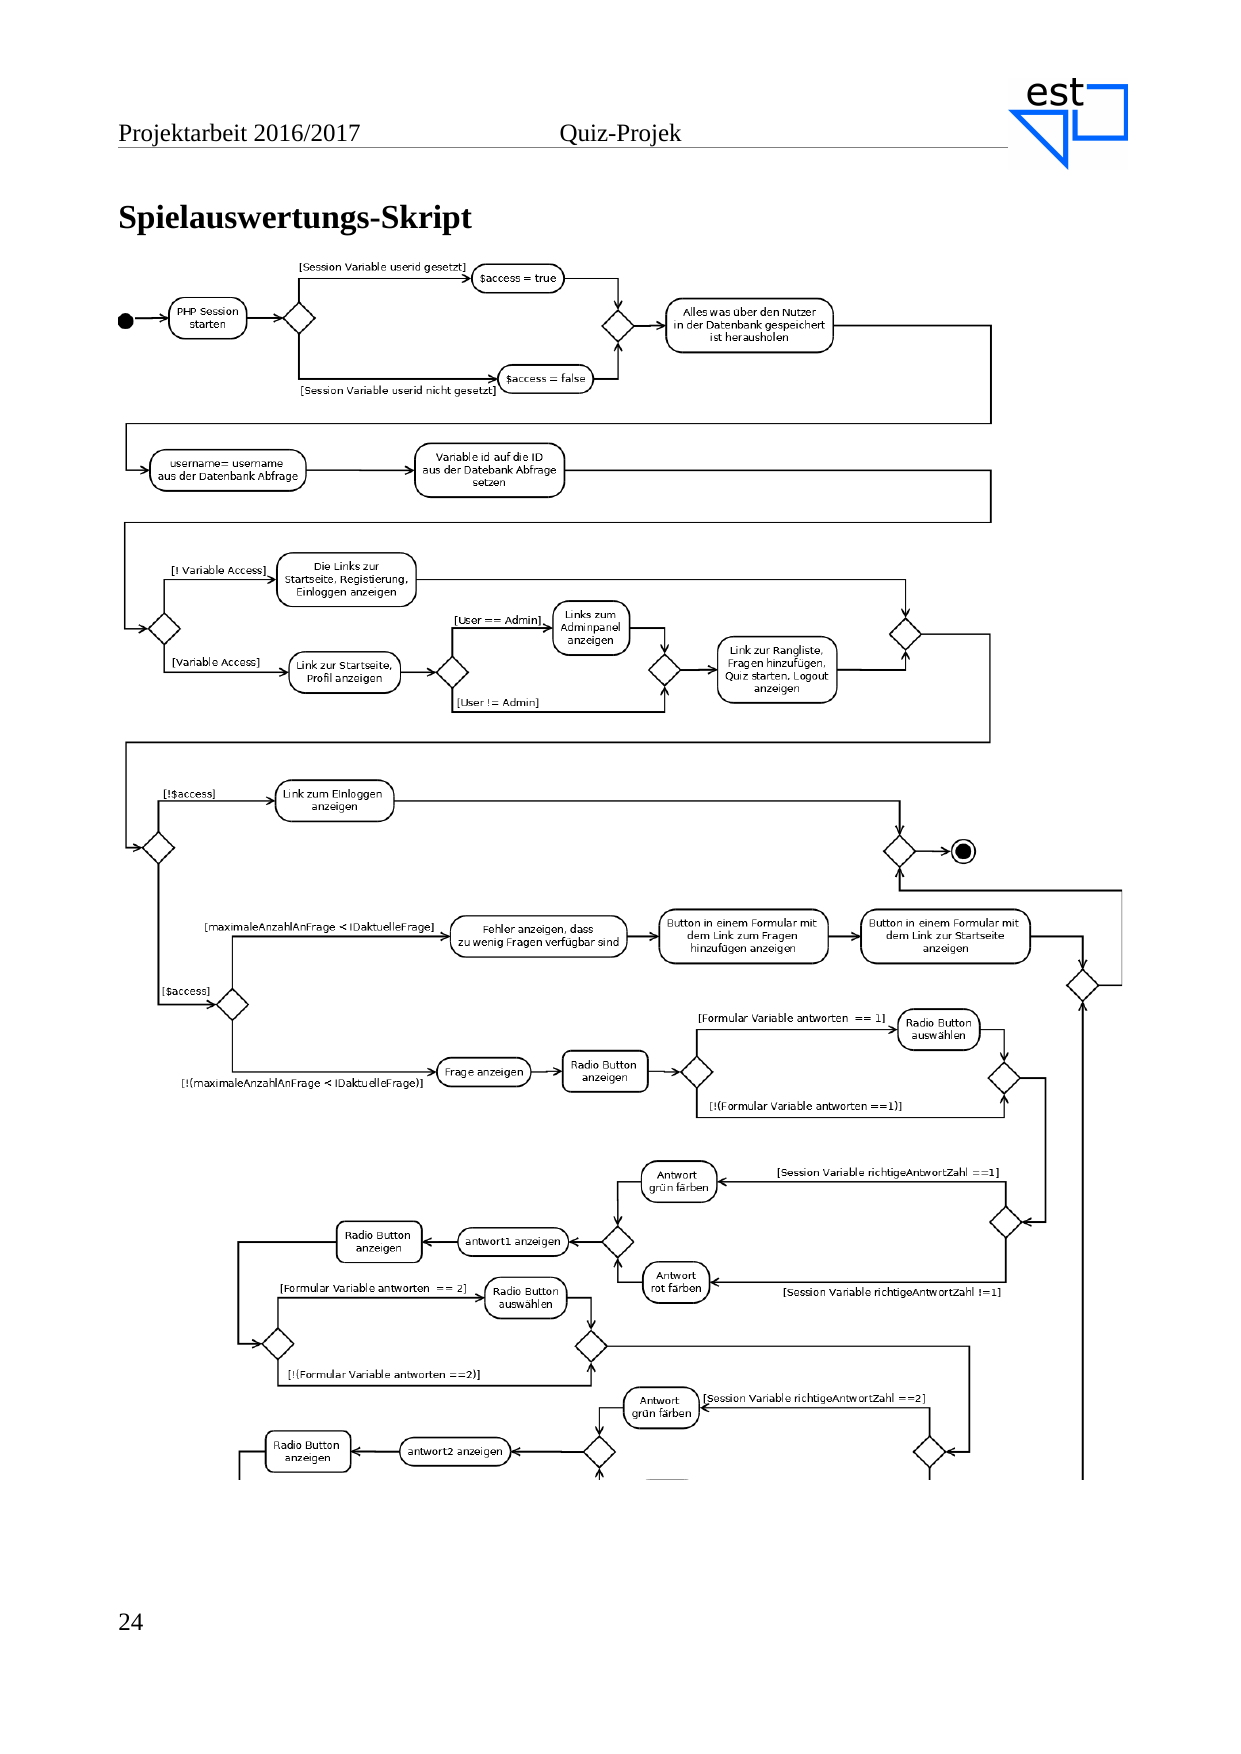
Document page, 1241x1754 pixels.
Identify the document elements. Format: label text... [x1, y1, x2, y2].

subtitle Spielauswertungs-Skript [118, 197, 1122, 236]
picture [1008, 78, 1128, 170]
picture [118, 248, 1123, 1480]
